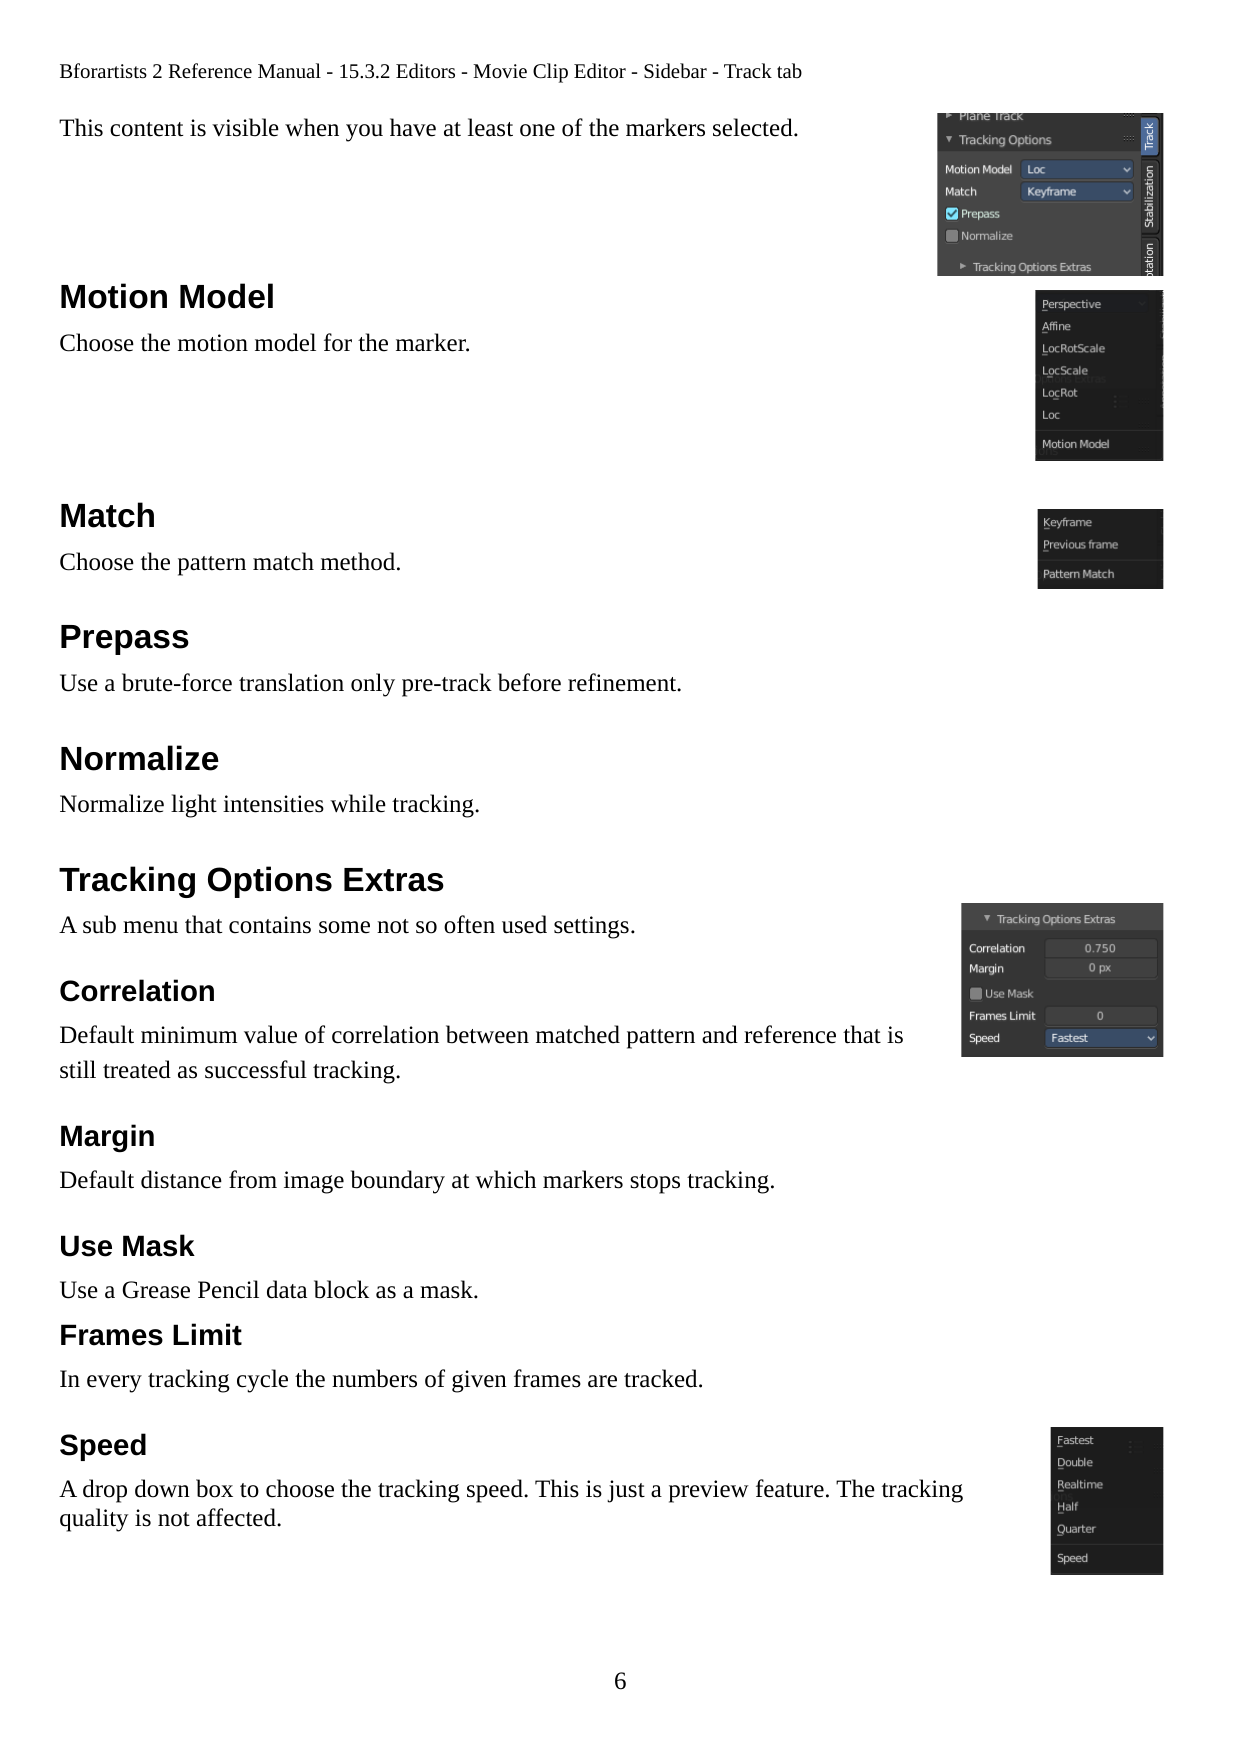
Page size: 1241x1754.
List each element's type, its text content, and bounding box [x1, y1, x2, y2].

text Use a brute-force translation only pre-track before refinement. [59, 668, 1181, 697]
subtitle Margin [59, 1119, 1181, 1152]
subtitle [1164, 974, 1181, 1008]
subtitle Correlation [59, 974, 961, 1008]
subtitle Speed [59, 1428, 1050, 1462]
subtitle Frames Limit [59, 1318, 1181, 1352]
text A drop down box to choose the tracking speed. This is just a preview feature. The tracking quality is not affected. [59, 1474, 1050, 1532]
subtitle Tracking Options Extras [59, 859, 1181, 898]
picture [1037, 509, 1164, 589]
subtitle Use Mask [59, 1228, 1181, 1262]
text Choose the pattern match method. [59, 547, 1037, 576]
text Default minimum value of correlation between matched pattern and reference that is still treated as successful tracking. [59, 1021, 1181, 1084]
picture [937, 113, 1164, 276]
text Use a Grease Pencil data block as a mask. [59, 1275, 1181, 1303]
subtitle [1164, 1428, 1181, 1462]
picture [1050, 1427, 1164, 1575]
text A sub menu that contains some not so often used settings. [59, 911, 961, 939]
text In every tracking cycle the numbers of given frames are tracked. [59, 1364, 1181, 1393]
picture [961, 903, 1164, 1057]
text This content is visible when you have at least one of the markers selected. [59, 113, 937, 141]
subtitle Prepass [59, 617, 1181, 656]
picture [1035, 290, 1164, 461]
subtitle Motion Model [59, 277, 1181, 316]
subtitle Normalize [59, 738, 1181, 777]
text Default distance from image boundary at which markers stops tracking. [59, 1165, 1181, 1194]
text Choose the motion model for the marker. [59, 328, 1035, 357]
subtitle Match [59, 496, 1181, 535]
text Normalize light intensities while tracking. [59, 789, 1181, 818]
